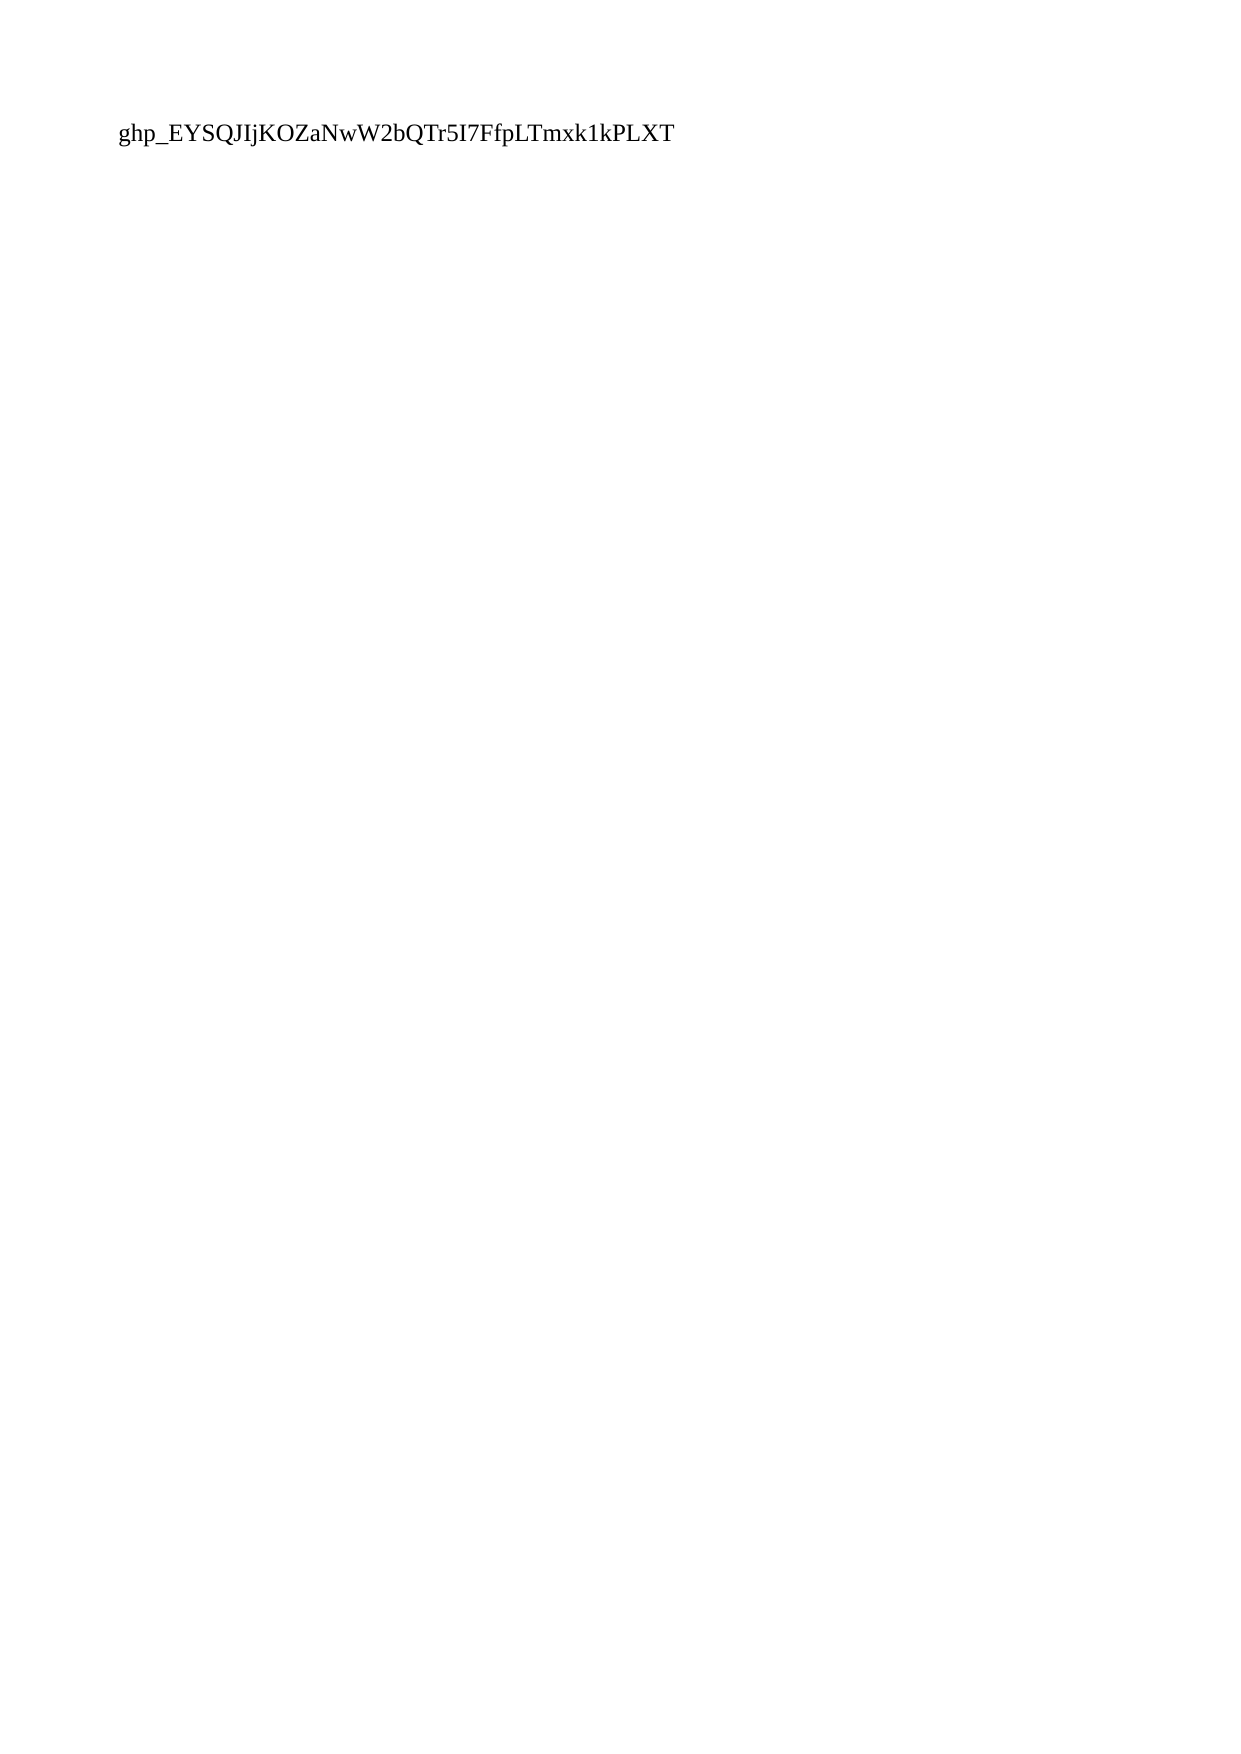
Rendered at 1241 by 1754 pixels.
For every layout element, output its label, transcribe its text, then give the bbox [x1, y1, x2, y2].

text 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 [118, 118, 1122, 147]
